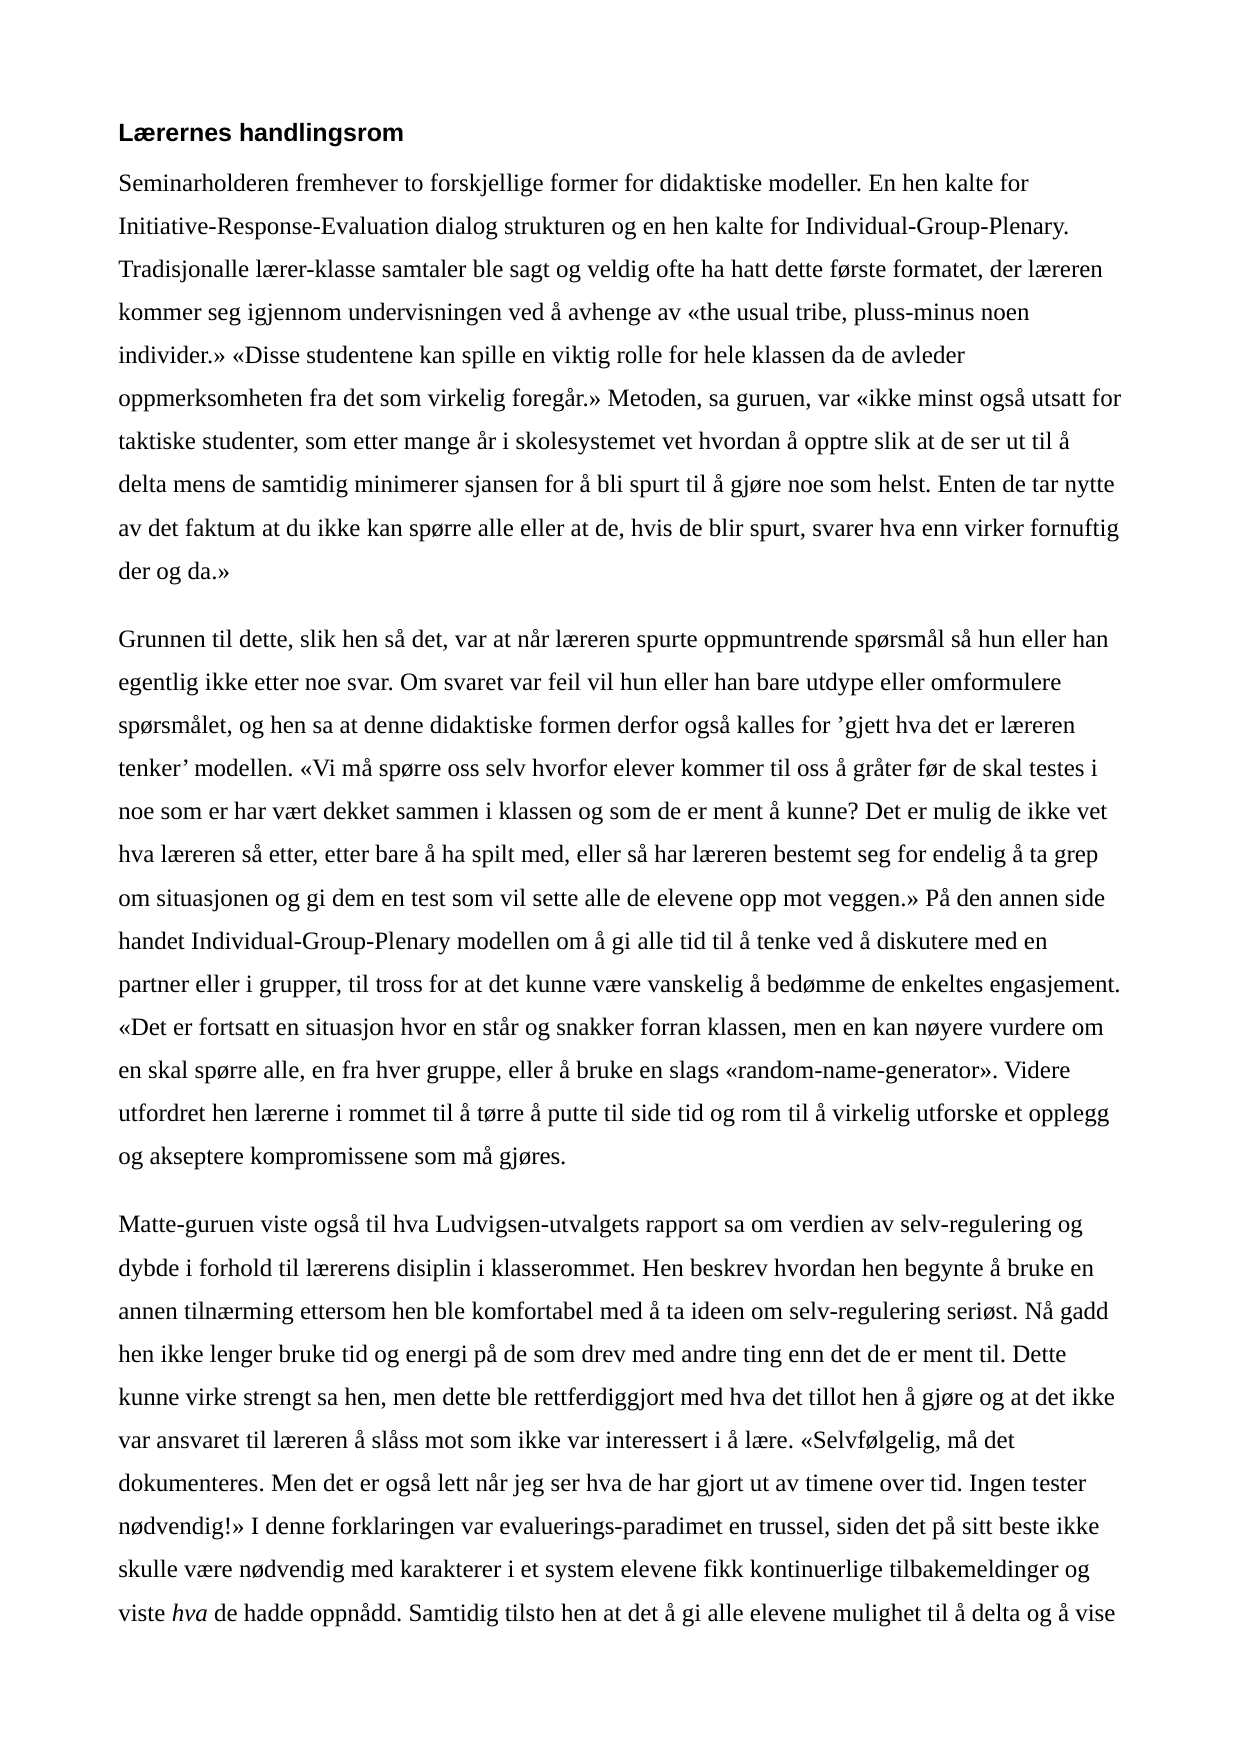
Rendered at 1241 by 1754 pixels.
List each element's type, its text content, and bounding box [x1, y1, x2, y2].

text Grunnen til dette, slik hen så det, var at når læreren spurte oppmuntrende spørsmål så hun eller han egentlig ikke etter noe svar. Om svaret var feil vil hun eller han bare utdype eller omformulere spørsmålet, og hen sa at denne didaktiske formen derfor også kalles for ’gjett hva det er læreren tenker’ modellen. «Vi må spørre oss selv hvorfor elever kommer til oss å gråter før de skal testes i noe som er har vært dekket sammen i klassen og som de er ment å kunne? Det er mulig de ikke vet hva læreren så etter, etter bare å ha spilt med, eller så har læreren bestemt seg for endelig å ta grep om situasjonen og gi dem en test som vil sette alle de elevene opp mot veggen.» På den annen side handet Individual-Group-Plenary modellen om å gi alle tid til å tenke ved å diskutere med en partner eller i grupper, til tross for at det kunne være vanskelig å bedømme de enkeltes engasjement. «Det er fortsatt en situasjon hvor en står og snakker forran klassen, men en kan nøyere vurdere om en skal spørre alle, en fra hver gruppe, eller å bruke en slags «random-name-generator». Videre utfordret hen lærerne i rommet til å tørre å putte til side tid og rom til å virkelig utforske et opplegg og akseptere kompromissene som må gjøres. [118, 624, 1122, 1170]
text Lærernes handlingsrom [118, 118, 1122, 147]
text Seminarholderen fremhever to forskjellige former for didaktiske modeller. En hen kalte for Initiative-Response-Evaluation dialog strukturen og en hen kalte for Individual-Group-Plenary. Tradisjonalle lærer-klasse samtaler ble sagt og veldig ofte ha hatt dette første formatet, der læreren kommer seg igjennom undervisningen ved å avhenge av «the usual tribe, pluss-minus noen individer.» «Disse studentene kan spille en viktig rolle for hele klassen da de avleder oppmerksomheten fra det som virkelig foregår.» Metoden, sa guruen, var «ikke minst også utsatt for taktiske studenter, som etter mange år i skolesystemet vet hvordan å opptre slik at de ser ut til å delta mens de samtidig minimerer sjansen for å bli spurt til å gjøre noe som helst. Enten de tar nytte av det faktum at du ikke kan spørre alle eller at de, hvis de blir spurt, svarer hva enn virker fornuftig der og da.» [118, 168, 1122, 584]
text Matte-guruen viste også til hva Ludvigsen-utvalgets rapport sa om verdien av selv-regulering og dybde i forhold til lærerens disiplin i klasserommet. Hen beskrev hvordan hen begynte å bruke en annen tilnærming ettersom hen ble komfortabel med å ta ideen om selv-regulering seriøst. Nå gadd hen ikke lenger bruke tid og energi på de som drev med andre ting enn det de er ment til. Dette kunne virke strengt sa hen, men dette ble rettferdiggjort med hva det tillot hen å gjøre og at det ikke var ansvaret til læreren å slåss mot som ikke var interessert i å lære. «Selvfølgelig, må det dokumenteres. Men det er også lett når jeg ser hva de har gjort ut av timene over tid. Ingen tester nødvendig!» I denne forklaringen var evaluerings-paradimet en trussel, siden det på sitt beste ikke skulle være nødvendig med karakterer i et system elevene fikk kontinuerlige tilbakemeldinger og viste hva de hadde oppnådd. Samtidig tilsto hen at det å gi alle elevene mulighet til å delta og å vise [118, 1209, 1122, 1626]
